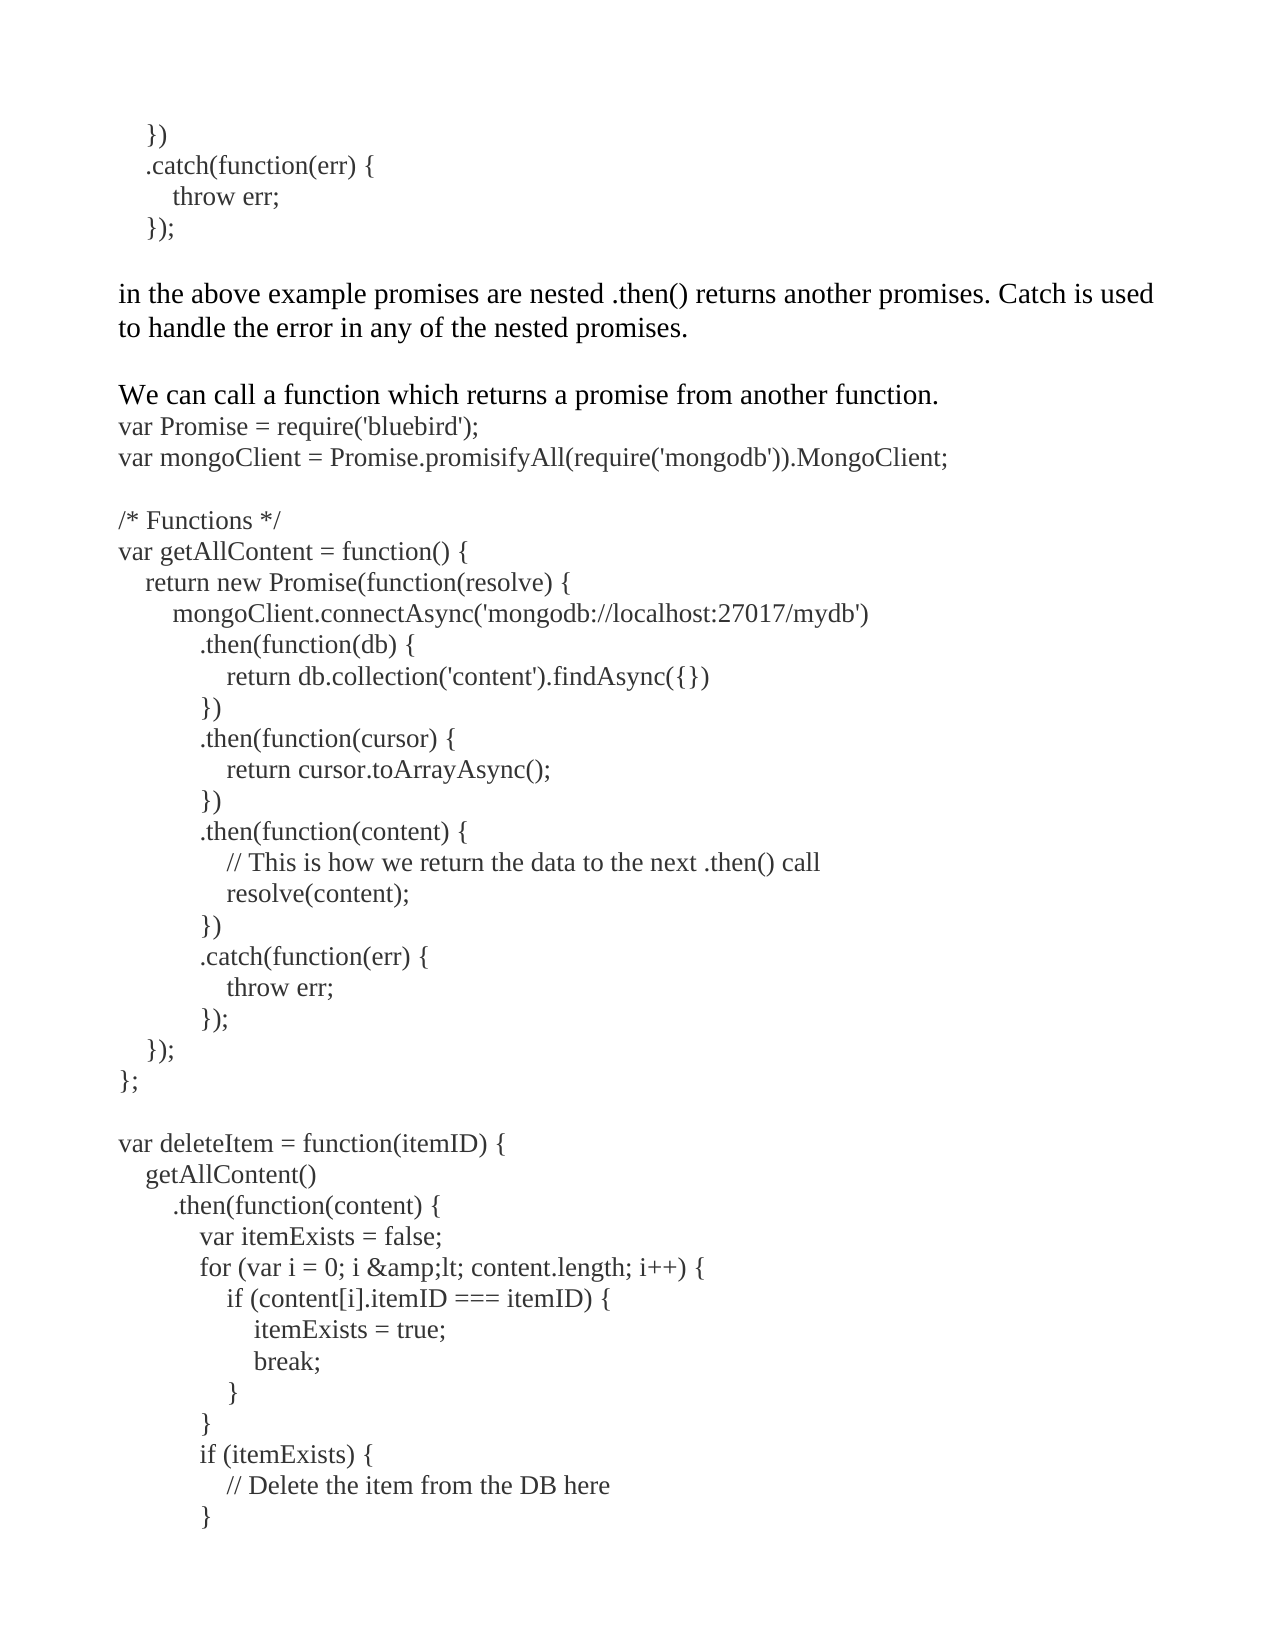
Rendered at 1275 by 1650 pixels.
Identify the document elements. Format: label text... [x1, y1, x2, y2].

text resolve(content); [118, 878, 1157, 909]
text in the above example promises are nested .then() returns another promises. Catch is used to handle the error in any of the nested promises. [118, 276, 1157, 343]
text }) [118, 909, 1157, 940]
text throw err; [118, 971, 1157, 1002]
text .then(function(content) { [118, 815, 1157, 846]
text break; [118, 1345, 1157, 1376]
text // Delete the item from the DB here [118, 1469, 1157, 1501]
text // This is how we return the data to the next .then() call [118, 846, 1157, 878]
text } [118, 1407, 1157, 1438]
text }); [118, 1033, 1157, 1064]
text .then(function(content) { [118, 1189, 1157, 1220]
text }); [118, 212, 1157, 243]
text if (itemExists) { [118, 1438, 1157, 1469]
text We can call a function which returns a promise from another function. [118, 377, 1157, 410]
text .then(function(db) { [118, 628, 1157, 659]
text throw err; [118, 180, 1157, 212]
text var getAllContent = function() { [118, 535, 1157, 566]
text }); [118, 1002, 1157, 1033]
text itemExists = true; [118, 1314, 1157, 1345]
text } [118, 1376, 1157, 1407]
text var itemExists = false; [118, 1220, 1157, 1251]
text return db.collection('content').findAsync({}) [118, 659, 1157, 691]
text }; [118, 1064, 1157, 1096]
text } [118, 1501, 1157, 1532]
text }) [118, 784, 1157, 815]
text var mongoClient = Promise.promisifyAll(require('mongodb')).MongoClient; [118, 442, 1157, 473]
text var Promise = require('bluebird'); [118, 410, 1157, 442]
text return new Promise(function(resolve) { [118, 566, 1157, 597]
text for (var i = 0; i &amp;lt; content.length; i++) { [118, 1251, 1157, 1282]
text return cursor.toArrayAsync(); [118, 753, 1157, 784]
text var deleteItem = function(itemID) { [118, 1127, 1157, 1158]
text getAllContent() [118, 1158, 1157, 1189]
text .then(function(cursor) { [118, 722, 1157, 753]
text }) [118, 691, 1157, 722]
text }) [118, 118, 1157, 149]
text .catch(function(err) { [118, 940, 1157, 971]
text /* Functions */ [118, 504, 1157, 535]
text mongoClient.connectAsync('mongodb://localhost:27017/mydb') [118, 597, 1157, 628]
text .catch(function(err) { [118, 149, 1157, 180]
text if (content[i].itemID === itemID) { [118, 1282, 1157, 1314]
